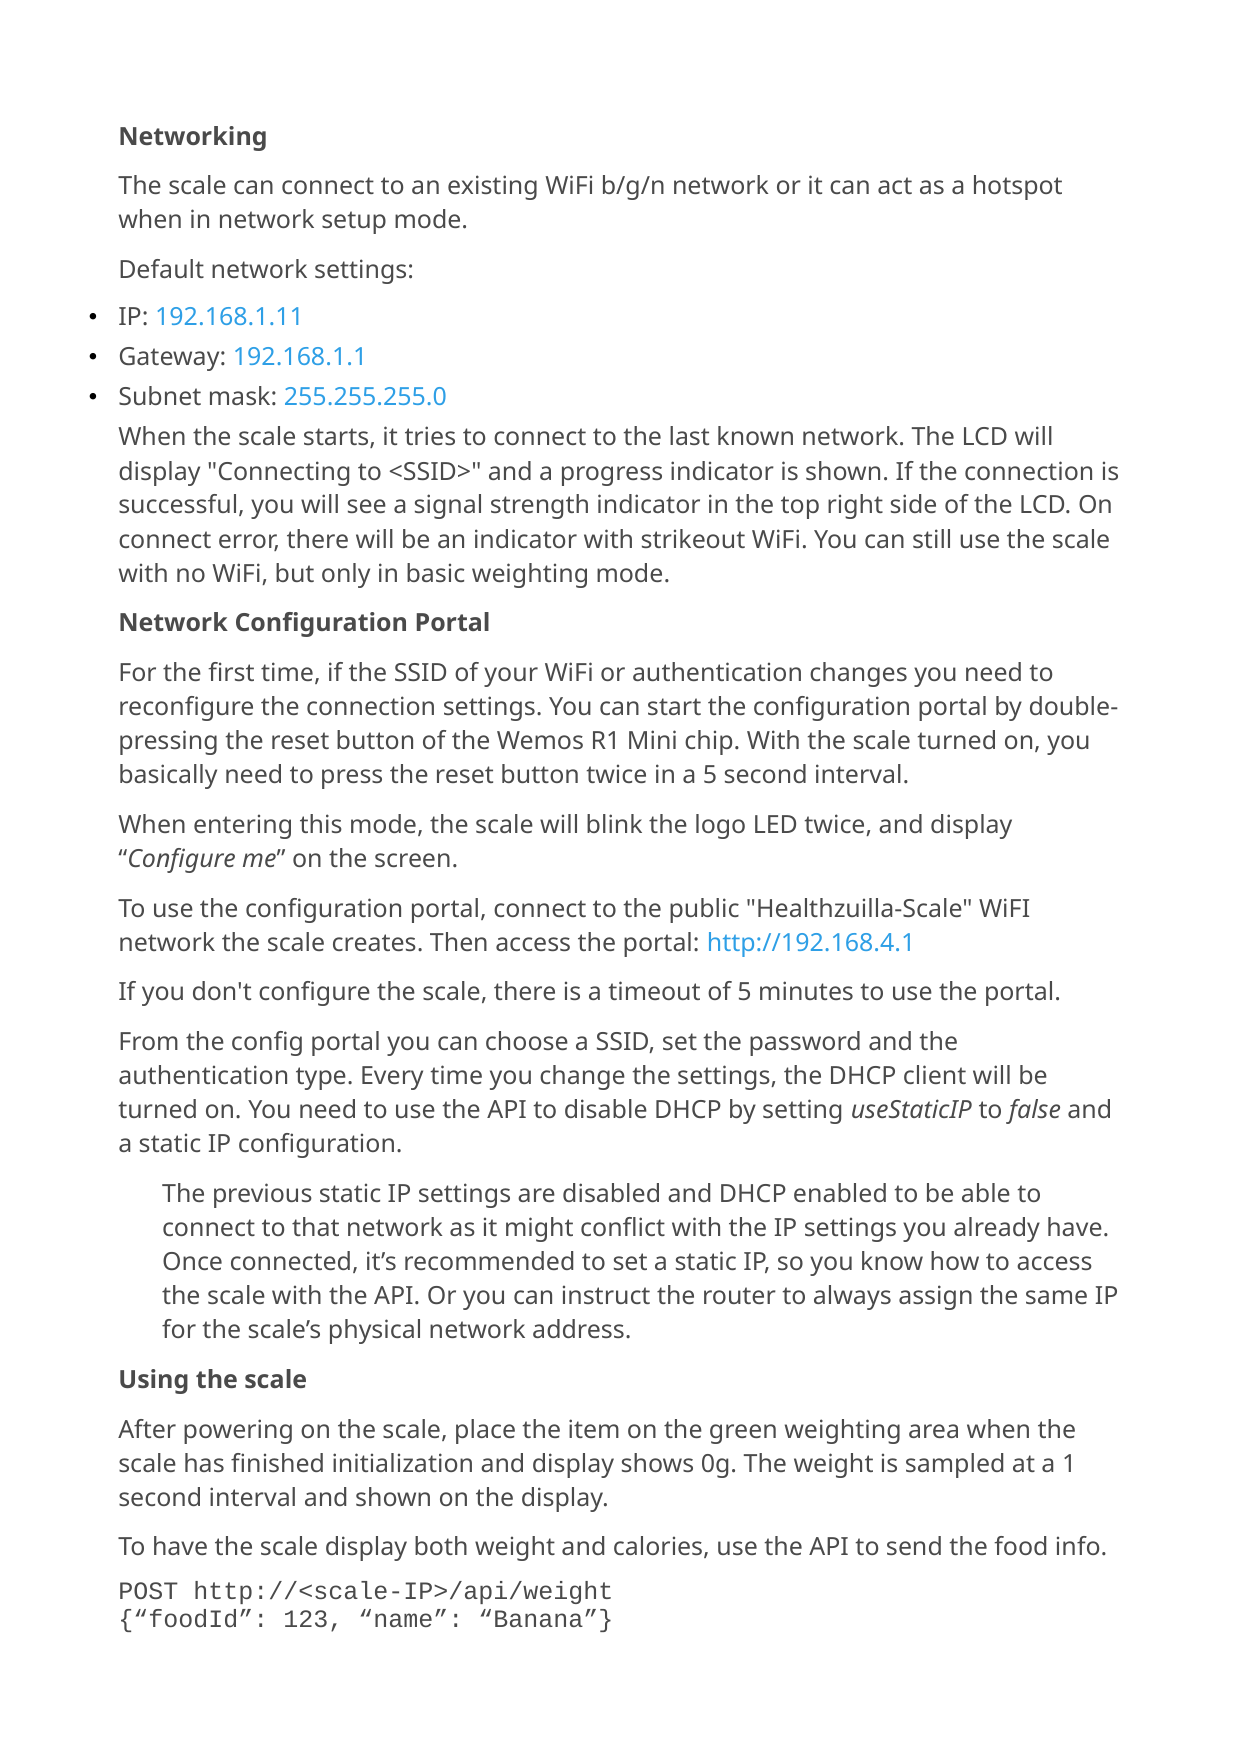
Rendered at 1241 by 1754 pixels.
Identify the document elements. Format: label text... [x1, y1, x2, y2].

text The scale can connect to an existing WiFi b/g/n network or it can act as a hotspot when in network setup mode. [118, 168, 1122, 236]
text The previous static IP settings are disabled and DHCP enabled to be able to connect to that network as it might conflict with the IP settings you already have. Once connected, it’s recommended to set a static IP, so you know how to access the scale with the API. Or you can instruct the router to always assign the same IP for the scale’s physical network address. [162, 1176, 1122, 1346]
text Using the scale [118, 1362, 1122, 1396]
text From the config portal you can choose a SSID, set the password and the authentication type. Every time you change the settings, the DHCP client will be turned on. You need to use the API to disable DHCP by setting useStaticIP to false and a static IP configuration. [118, 1024, 1122, 1160]
list Gateway: 192.168.1.1 [118, 338, 1122, 372]
list IP: 192.168.1.11 [118, 298, 1122, 332]
text After powering on the scale, place the item on the green weighting area when the scale has finished initialization and display shows 0g. The weight is sampled at a 1 second interval and shown on the display. [118, 1411, 1122, 1513]
text Default network settings: [118, 252, 1122, 286]
text POST http://<scale-IP>/api/weight {“foodId”: 123, “name”: “Banana”} [118, 1579, 1122, 1635]
text To have the scale display both weight and calories, use the API to send the food info. [118, 1529, 1122, 1563]
text Networking [118, 118, 1122, 152]
text If you don't configure the scale, there is a timeout of 5 minutes to use the portal. [118, 974, 1122, 1008]
list Subnet mask: 255.255.255.0 [118, 379, 1122, 413]
text When the scale starts, it tries to connect to the last known network. The LCD will display "Connecting to <SSID>" and a progress indicator is shown. If the connection is successful, you will see a signal strength indicator in the top right side of the LCD. On connect error, there will be an indicator with strikeout WiFi. You can still use the scale with no WiFi, but only in basic weighting mode. [118, 419, 1122, 589]
text Network Configuration Portal [118, 605, 1122, 639]
text To use the configuration portal, connect to the public "Healthzuilla-Scale" WiFI network the scale creates. Then access the portal: http://192.168.4.1 [118, 890, 1122, 958]
text For the first time, if the SSID of your WiFi or authentication changes you need to reconfigure the connection settings. You can start the configuration portal by double-pressing the reset button of the Wemos R1 Mini chip. With the scale turned on, you basically need to press the reset button twice in a 5 second interval. [118, 655, 1122, 791]
text When entering this mode, the scale will blink the logo LED twice, and display “Configure me” on the screen. [118, 807, 1122, 875]
